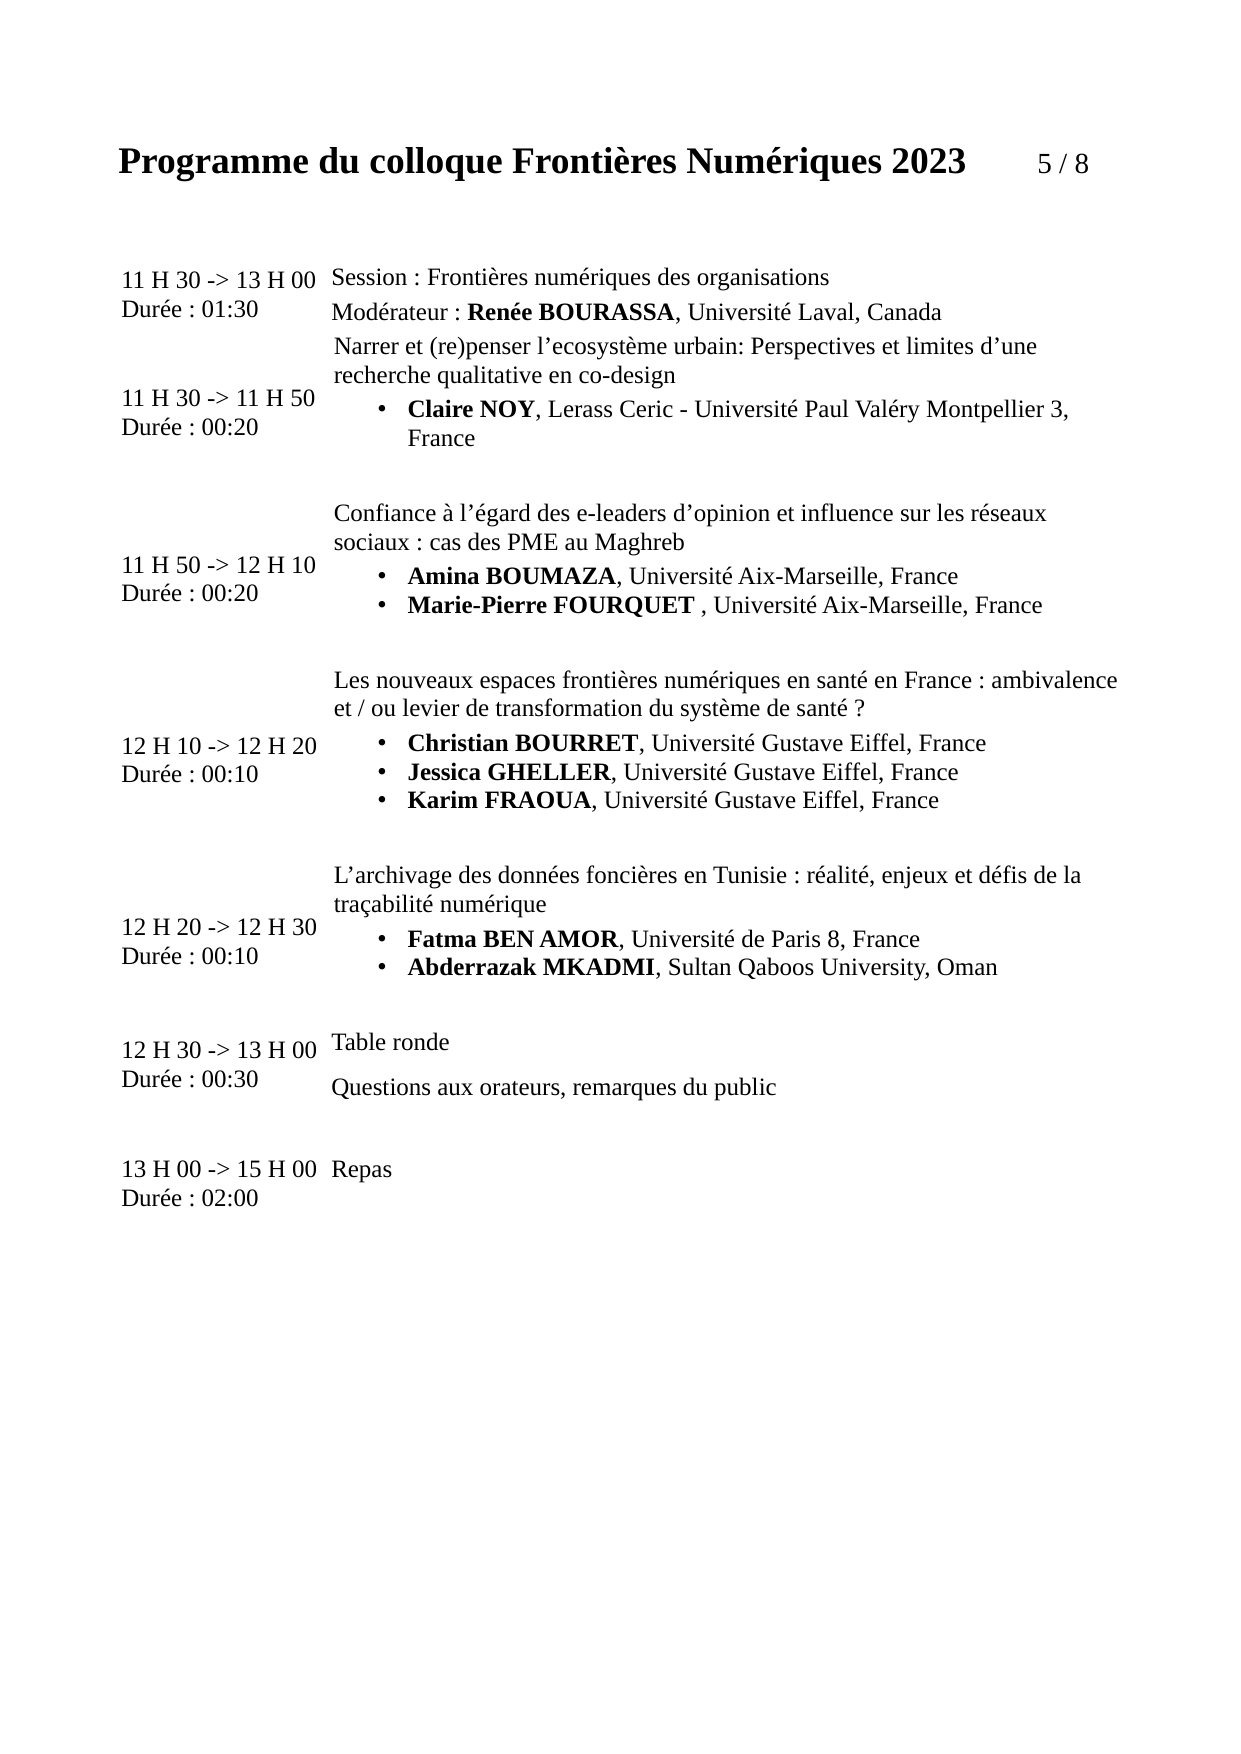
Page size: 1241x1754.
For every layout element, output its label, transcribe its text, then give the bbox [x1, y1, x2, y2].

table_header 11 H 50 -> 12 H 10 Durée : 00:20 [118, 495, 331, 662]
table_header Les nouveaux espaces frontières numériques en santé en France : ambivalence et / ou levier de transformation du système de santé ? [331, 662, 1123, 725]
table_cell Fatma BEN AMOR, Université de Paris 8, France Abderrazak MKADMI, Sultan Qaboos University, Oman [331, 921, 1123, 1013]
table_cell [331, 847, 1123, 857]
table_cell [328, 1059, 788, 1069]
table_header 11 H 30 -> 13 H 00 Durée : 01:30 [118, 259, 328, 328]
table_header Narrer et (re)penser l’ecosystème urbain: Perspectives et limites d’une recherche qualitative en co-design [331, 328, 1123, 392]
table_cell Questions aux orateurs, remarques du public [328, 1069, 788, 1104]
table_header 12 H 20 -> 12 H 30 Durée : 00:10 [118, 858, 331, 1024]
table_cell [328, 1186, 411, 1215]
table_header 12 H 10 -> 12 H 20 Durée : 00:10 [118, 662, 331, 857]
table_cell [331, 485, 1123, 495]
table_header Session : Frontières numériques des organisations [328, 259, 960, 294]
table_header 13 H 00 -> 15 H 00 Durée : 02:00 [118, 1152, 328, 1215]
table_cell Claire NOY, Lerass Ceric - Université Paul Valéry Montpellier 3, France [331, 392, 1123, 484]
table_header Confiance à l’égard des e-leaders d’opinion et influence sur les réseaux sociaux : cas des PME au Maghreb [331, 495, 1123, 558]
table_header 12 H 30 -> 13 H 00 Durée : 00:30 [118, 1024, 328, 1104]
table_header L’archivage des données foncières en Tunisie : réalité, enjeux et défis de la traçabilité numérique [331, 858, 1123, 921]
table_cell [331, 651, 1123, 662]
table_cell Amina BOUMAZA, Université Aix-Marseille, France Marie-Pierre FOURQUET , Université Aix-Marseille, France [331, 559, 1123, 651]
table_cell [331, 1014, 1123, 1024]
table_header Repas [328, 1152, 411, 1186]
table_cell Modérateur : Renée BOURASSA, Université Laval, Canada [328, 294, 960, 328]
table_header Table ronde [328, 1024, 788, 1059]
table_header 11 H 30 -> 11 H 50 Durée : 00:20 [118, 328, 331, 495]
table_cell Christian BOURRET, Université Gustave Eiffel, France Jessica GHELLER, Université Gustave Eiffel, France Karim FRAOUA, Université Gustave Eiffel, France [331, 725, 1123, 847]
